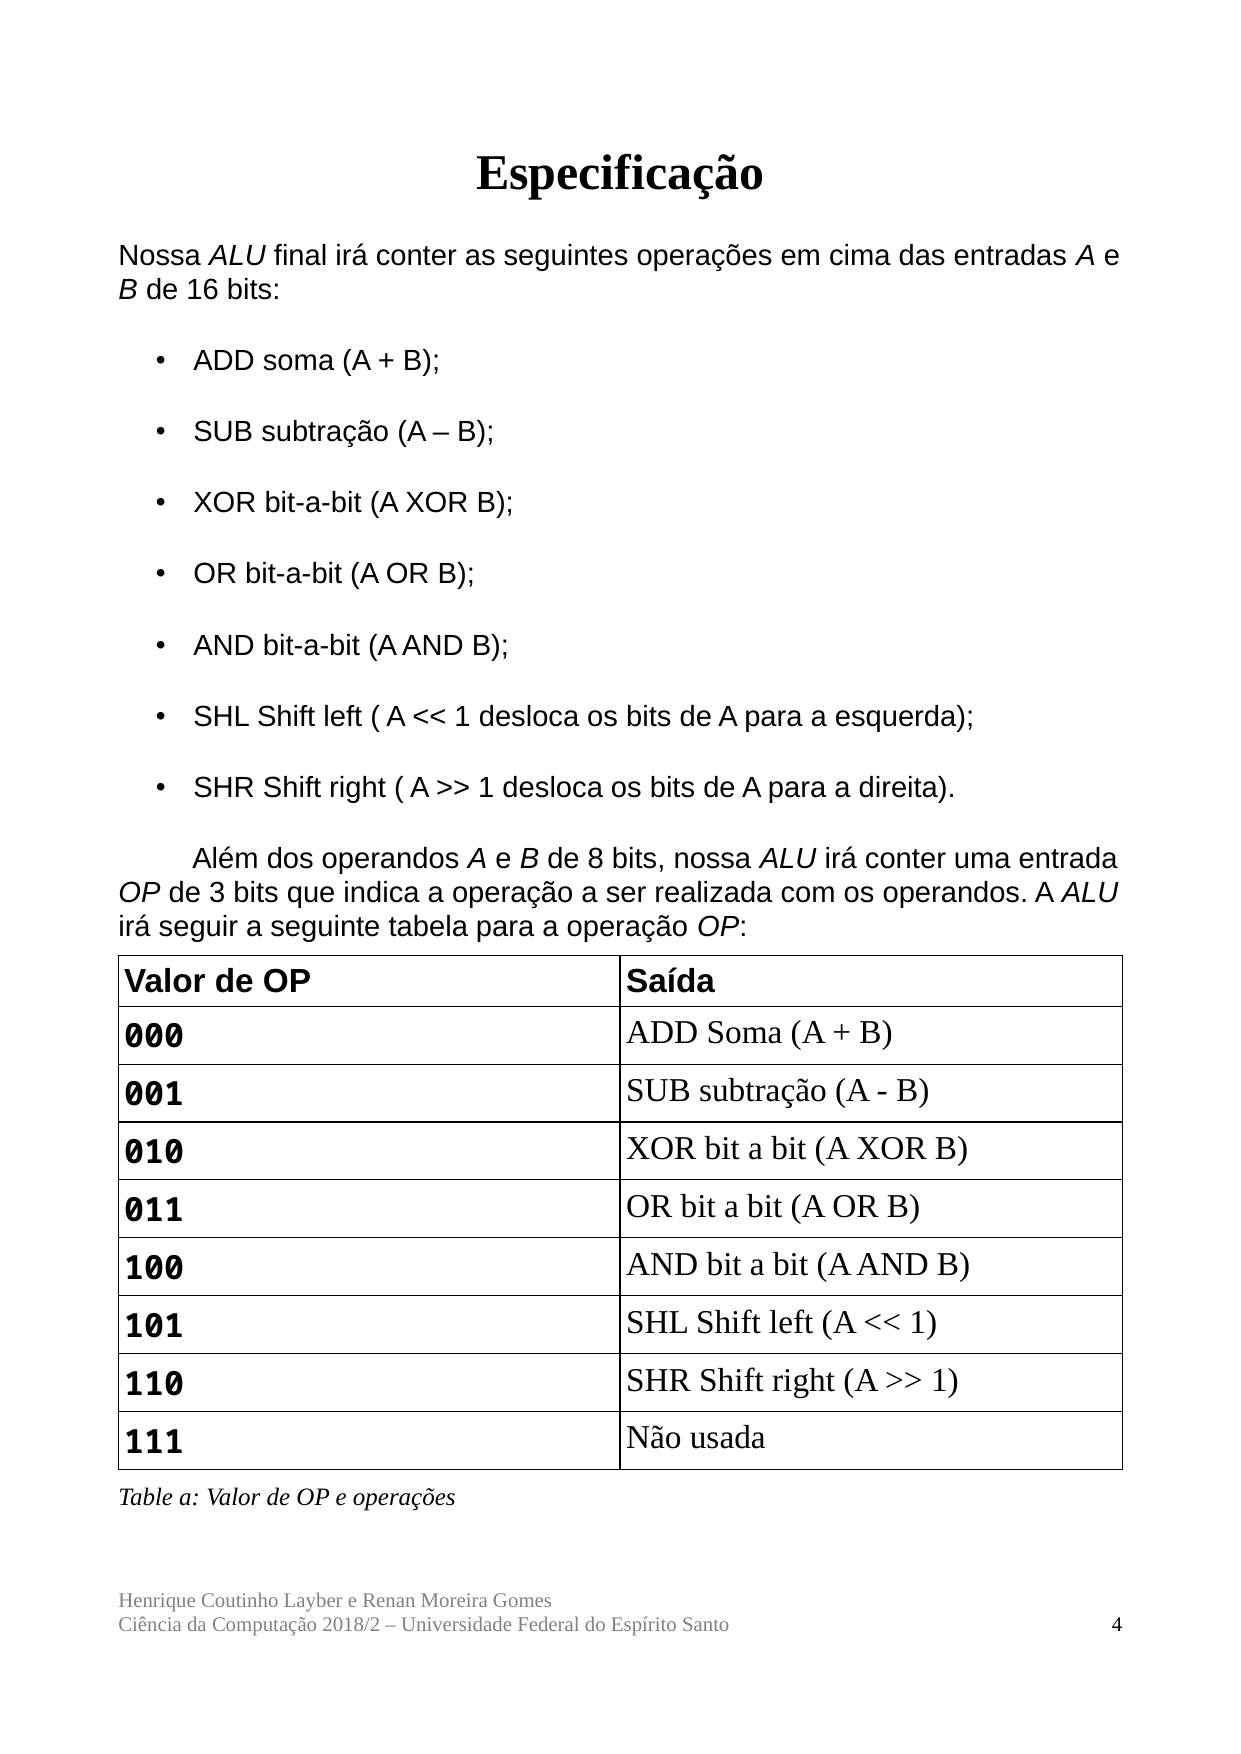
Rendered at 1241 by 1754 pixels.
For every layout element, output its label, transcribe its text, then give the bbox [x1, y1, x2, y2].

table_cell 110 [119, 1354, 619, 1411]
table_cell XOR bit a bit (A XOR B) [621, 1123, 1122, 1179]
table_cell 101 [119, 1296, 619, 1353]
text Além dos operandos A e B de 8 bits, nossa ALU irá conter uma entrada OP de 3 bits que indica a operação a ser realizada com os operandos. A ALU irá seguir a seguinte tabela para a operação OP: [118, 841, 1122, 942]
table_cell 001 [119, 1065, 619, 1121]
table_cell 010 [119, 1123, 619, 1179]
table_cell AND bit a bit (A AND B) [621, 1238, 1122, 1295]
text Nossa ALU final irá conter as seguintes operações em cima das entradas A e B de 16 bits: [118, 238, 1122, 305]
table_header Saída [621, 956, 1122, 1006]
table_cell 111 [119, 1412, 619, 1469]
text Table a: Valor de OP e operações [118, 1482, 1122, 1511]
table_cell SUB subtração (A - B) [621, 1065, 1122, 1121]
table_cell SHL Shift left (A << 1) [621, 1296, 1122, 1353]
list SUB subtração (A – B); [156, 414, 1122, 448]
list ADD soma (A + B); [156, 343, 1122, 376]
list SHR Shift right ( A >> 1 desloca os bits de A para a direita). [156, 770, 1122, 804]
table_header Valor de OP [119, 956, 619, 1006]
list SHL Shift left ( A << 1 desloca os bits de A para a esquerda); [156, 699, 1122, 733]
list AND bit-a-bit (A AND B); [156, 628, 1122, 661]
table_cell OR bit a bit (A OR B) [621, 1180, 1122, 1237]
table_cell 011 [119, 1180, 619, 1237]
table_cell Não usada [621, 1412, 1122, 1469]
table_cell 000 [119, 1007, 619, 1063]
list OR bit-a-bit (A OR B); [156, 556, 1122, 590]
text Especificação [118, 143, 1122, 201]
table_cell SHR Shift right (A >> 1) [621, 1354, 1122, 1411]
list XOR bit-a-bit (A XOR B); [156, 485, 1122, 519]
table_cell 100 [119, 1238, 619, 1295]
table_cell ADD Soma (A + B) [621, 1007, 1122, 1063]
